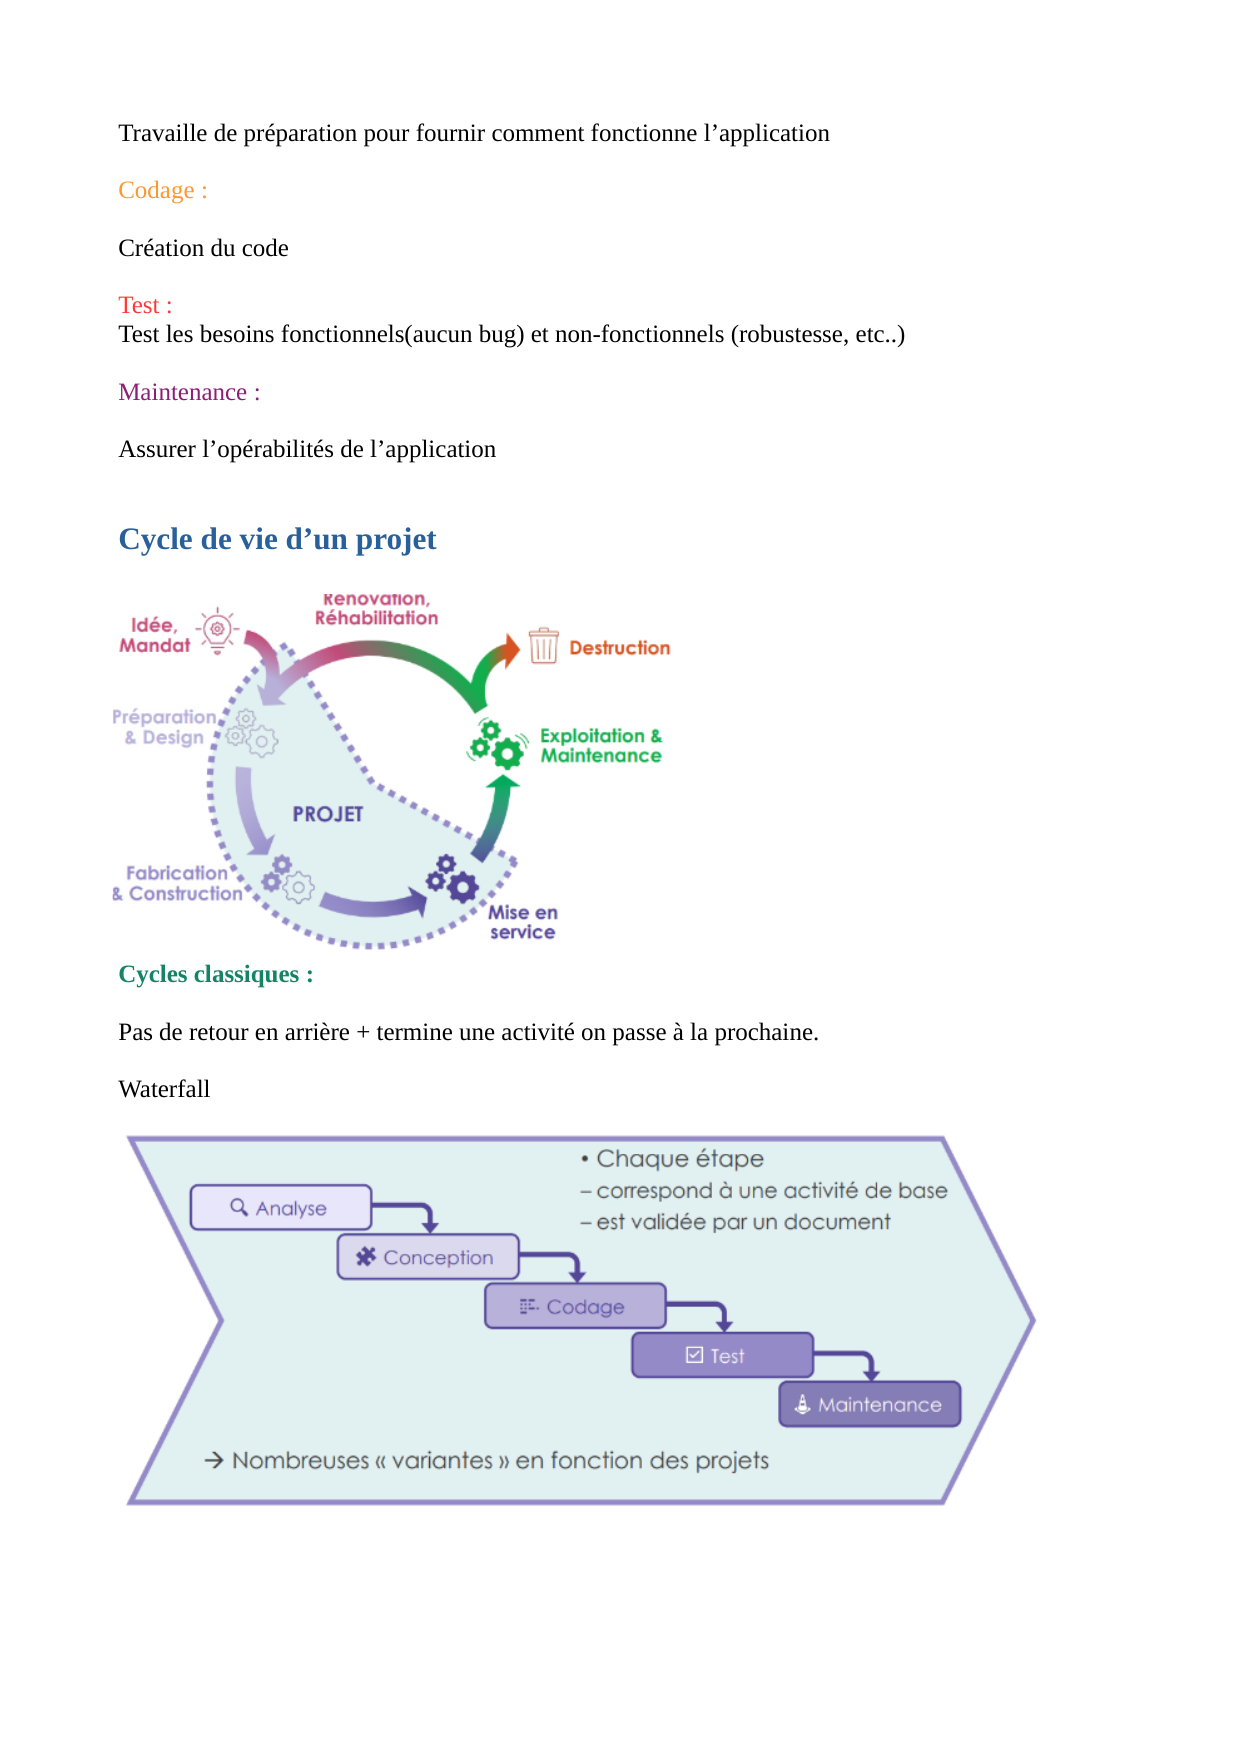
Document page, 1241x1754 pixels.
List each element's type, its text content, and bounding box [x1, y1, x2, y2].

picture [116, 1128, 1040, 1512]
text Waterfall [118, 1074, 1122, 1103]
picture [112, 594, 678, 952]
text Création du code [118, 233, 1122, 262]
text Codage : [118, 176, 1122, 204]
text Cycle de vie d’un projet [118, 521, 1122, 557]
text Test les besoins fonctionnels(aucun bug) et non-fonctionnels (robustesse, etc..) [118, 319, 1122, 348]
text Assurer l’opérabilités de l’application [118, 434, 1122, 463]
text Travaille de préparation pour fournir comment fonctionne l’application [118, 118, 1122, 147]
text Test : [118, 291, 1122, 319]
text Maintenance : [118, 377, 1122, 406]
text Pas de retour en arrière + termine une activité on passe à la prochaine. [118, 1017, 1122, 1045]
text Cycles classiques : [118, 959, 1122, 988]
